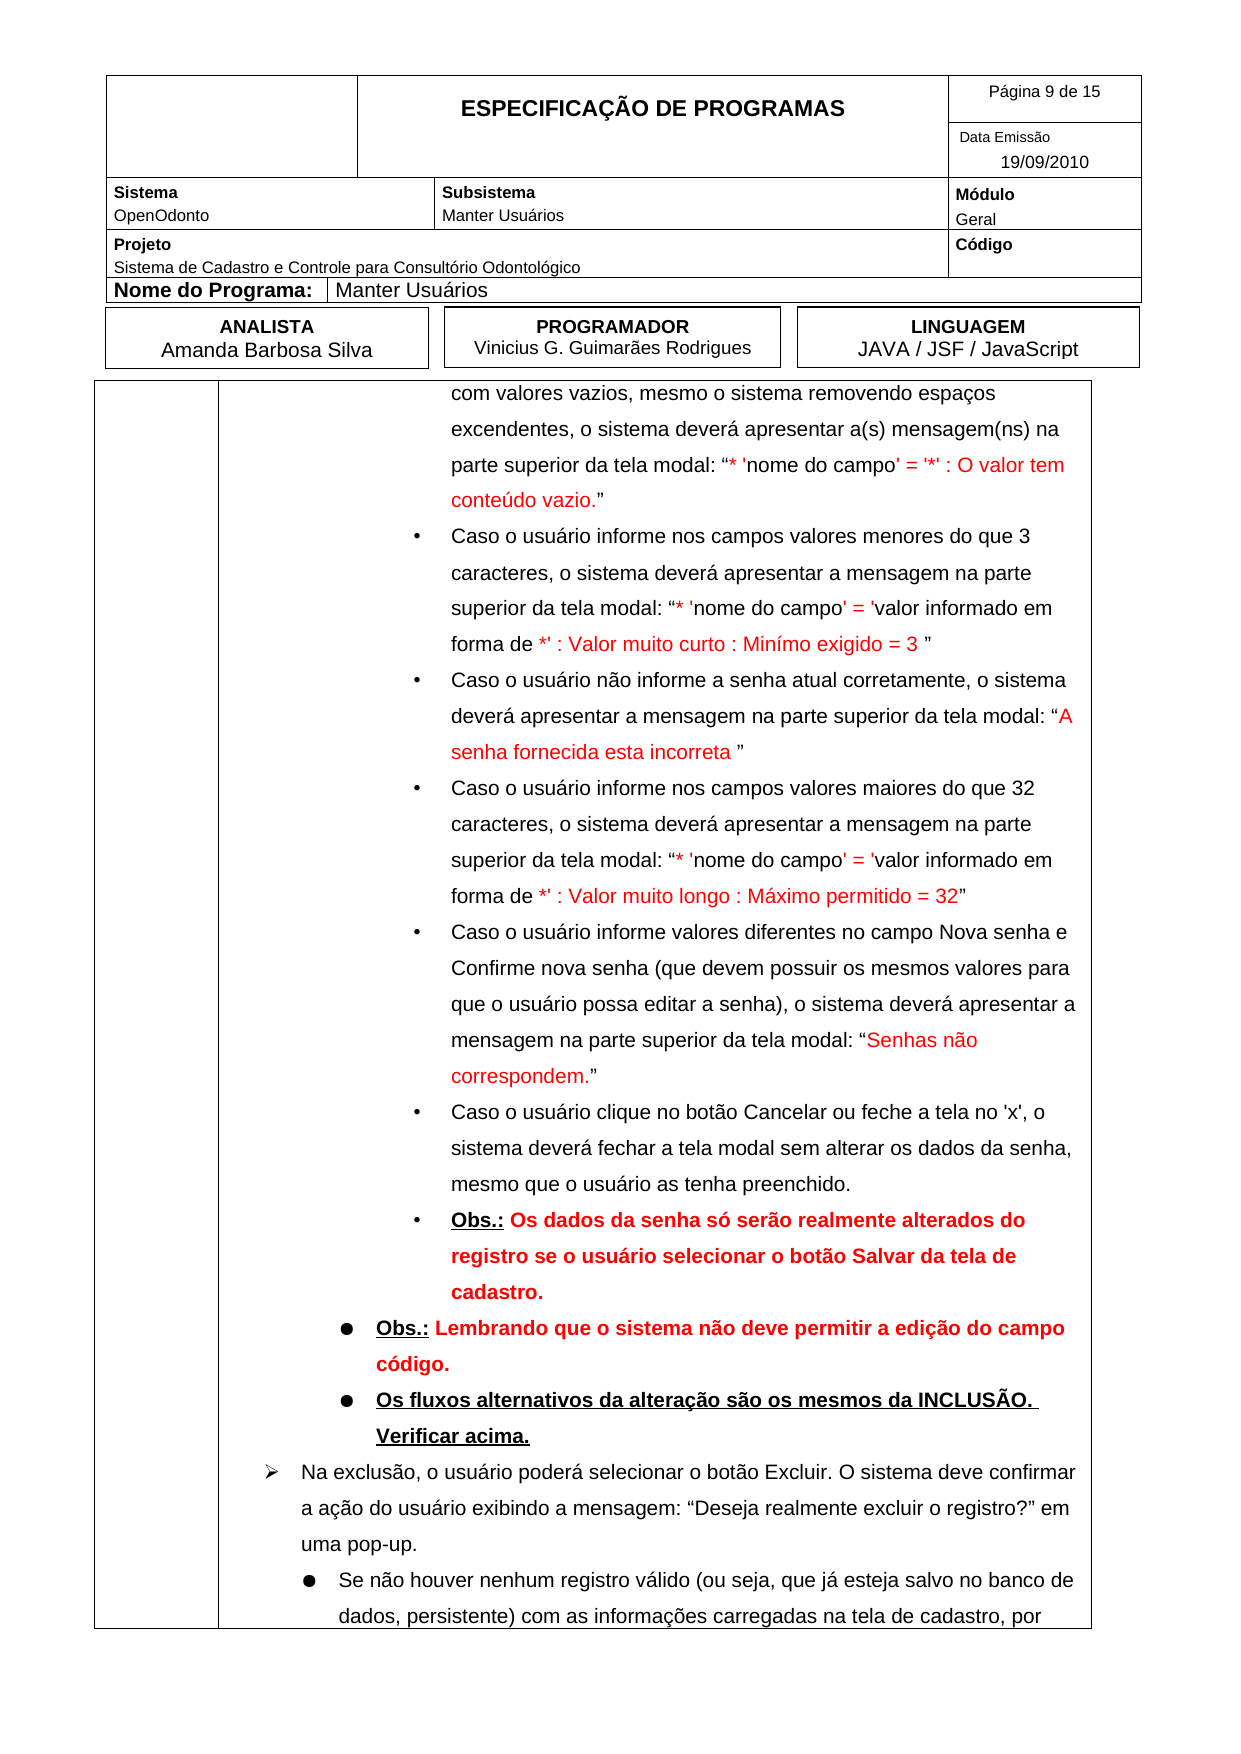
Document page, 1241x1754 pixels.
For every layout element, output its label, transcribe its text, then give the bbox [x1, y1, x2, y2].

table_header Apresentar ao usuário a tela de cadastro de usuários. Usuário. Tela principal – menu Cadastro – Usuário Fluxos Principais Obs. O Código do cadastro só será gerado após a inserção e não poderá ser alterado. Sistema apresenta a tela de cadastro de usuário com os campos: Código ( autoincremento gerado automaticamente pelo sistema) – campo inabilitado para edição Nome (campo livre obrigatório) – possui no mínimo 4 e no máximo 100 caracteres Usuário (campo livre obrigatório) – possui no mínimo 4 e no máximo 45 caracteres Senha (campo obrigatório) – possui no mínimo 3 e no máximo 32 caracteres – não deverá apresentar os caracteres que o usuário está digitando, substituir cada caracter que é digitado por um . O sistema deverá aplicar hash md5 parsa salvar a senha no banco de dados. O botão lupa para pesquisa de pessoa já cadastrada (verificar especificação de programa de associar pessoa cadastrada). Fluxo Alternativo – Usuário não está logado no sistema Usuário clica na tela principal no menu Cadastro – Usuário. O sistema deverá filtrar as requisiões de URL que contenham /cadastro/... verificando a autenticação do usuário. Caso o usuário esteja autenticado, a requisição prossegue normalmente. Caso o usuário não esteja autenticado, o sistema redireciona para tela de login, e após a autenticação, para a tela principal. Caso o usuário esteja efetuando um novo cadastro, após preencher os dados, ele seleciona o botão Salvar ou digitar a tecla “enter” (desde que o foco do cursor esteja em um campo do tipo 'input'). O sistema remove qualquer caractere que não seja alfanumerico, de marcação ou acentuação e aplica uppercase no campo: nome. Persiste os dados no banco de dados e exibe mensagem de confirmação “Cadastro efetuado com sucesso”. Fluxos alternativos – inclusão: Fluxo Alternativo 1 – Usuário não preencheu os dados obrigatórios Ao selecionar o botão salvar, o sistema deverá primeiramente validar os campos obrigatórios. Se o sistema verificar que os campos obrigatórios Nome, Usuário e Senha não foram preenchidos ou se contém conteúdo vazio (espaços). Sistema apresenta mensagem em uma pop up: “Campos obrigatórios não preenchidos.” e retorna a tela de cadastro. Caso o campo esteja nulo o sistema indica acima dos campos obrigatórios não preenchidos a mensagem: “* O valor esta nulo.” Caso o campo esteja com conteúdo vazio (espaços) o sistema indica acima dos campos a mensagem: “* O valor esta vazio.” Se mesmo removendo espaços excedentes o conteúdo do campo seja vazio (espaços) o sistema indica acima dos campos a mensagem: “* O valor tem conteúdo vazio.” Fluxo Alternativo 2 – Campos Preenchidos Inválidos Campos Nome, Usuário e Senha Após verificar os campos obrigatórios, o sistema deverá realizar as validações abaixo: Caso os campos não passem pelas verificações, o sistema deve apresentar a mensagem em uma pop up: “Campos inválidos.”, retornar a tela de cadastro e indicar acima dos campos a mensagem correspondente. Se o sistema verificar que os campos: Nome e Senha não possuem o mínimo necessário deverá apresentar a mensagem: “* Valor muito curto : Minímo exigido = 'mínimo definido'”. Se o sistema verificar que os campos possuem mais que o máximo permitido deverá apresentar a mensagem: “Valor muito longo : Máximo permitido = 'máximo definido'”. Caso o usuário esteja realizando uma busca, após selecionar o botão Pesquisa: Sistema apresenta uma tela modal com os filtros para pesquisa: Usuário Código Nome E uma tabela de resultados com no máximo (os primeiros) 1000 registros cadastrados, paginando a cada pelo menos 10 registros. A tabela de resultados deve conter as colunas: Código Nome Usuário O sistema deve apresentar uma barra de scroller (rolagem), com o número de páginas, permitindo ao usuário navegar para a próxima página, para a página anterior, para uma das páginas que esteja visualizando o número e para a última ou primeira página da listagem. O usuário poderá pesquisar com nenhum, um, ou mais filtros. Os resultados da busca devem ser apresentados na tela modal em uma tabela sempre se limitando a no máximo 1000 registros independente dos filtros aplicados e sempre paginando a cada 10 registros. Em todos os casos de busca o resultado da consulta, realizada no banco de dados, deverá conter apenas os campos que serão exibidos na tabela de resultados, ou seja nesse momento não serão recuperados relacionamentos e demais dados. Além de apresentar ao usuário a quantidade de resultados encontrados e o tempo de consulta em segundos. A pesquisa do filtro por nome será feita por 'like', ou seja, o usuário poderá digitar parte do nome para efetuar a busca. Caso mais de um filtro de pesquisa seja informado, a pesquisa associará logicamente os filtros de forma complementar, ou seja um filtro 'AND' outro filtro, combinando os dois ou mais valores para pesquisa. O usuário poderá clicar no botão Buscar ou digitar a tecla 'enter' do teclado para efetuar a busca. O foco do cursor deverá estar posicionado em algum campo 'input' da tela de pesquisa para que se possa acionar a busca por meio da tecla 'enter'. Em todos os casos de busca, quando em filtros do tipo 'input' não haverá diferenciação da caixa de texto (case-insensiteve) para filtrar as consultas. Fluxos alternativos – recuperação: Fluxo Alternativo 1 – Usuário não preencheu os dados da pesquisa Caso o usuário não preencha nenhum filtro para pesquisa e clique no botão Buscar da tela modal ou digite 'enter', o sistema deve apresentar todos os registros se limitando ao máximo de 1000, como foi especificado. Fluxo Alternativo 2 – Usuário preencheu os dados da pesquisa inapropriadamente Quando o usuário clicar no botão Buscar da tela modal ou digitar 'enter', o sistema deverá validar os campos: Filtro Usuário: Deverá ser informado no mínimo 3 caracteres e no máximo 45 caracteres para a busca Caso o usuário informe menos do que 3 caracteres, apresentar a mensagem: “* Usuário = 'valor digitado' : Valor muito curto : Minímo exigido = 3” no canto superior esquerdo da tela modal. Caso o usuário informe mais do que 45 caracteres, apresentar a mensagem: “* Usuário = 'valor digitado...' : Valor muito longo : Máximo permitido = 45” no canto superior esquerdo da tela modal. Não deverá ser apresentado todo o valor que o usuário digitou, apresentar somente 10 caracteres e colocar reticências. Filtro Código: Deverá permitir somente números. Caso o usuário digite letras ou outros caracteres o sistema deverá apresentar a mensagem: “* Código = ' valor digitado' : Não é um numero.” no canto superior equerdo da tela modal. Filtro Nome: Deverá ser informado no mínimo 3 caracteres e no máximo 100 caracteres para a busca. Caso o usuário informe menos do que 3 caracteres, apresentar a mensagem: “* Nome = 'valor digitado' : Valor muito curto : Minímo exigido = 3” no canto superior esquerdo da tela modal. Caso o usuário informe mais do que 100 caracteres, apresentar a mensagem: “* Nome = 'valor digitado...' : Valor muito longo : Máximo permitido = 100” no canto superior esquerdo da tela modal. Não deverá ser apresentado todo o valor que o usuário digitou, apresentar somente 10 caracteres e colocar reticências. Fluxo Alternativo 3 – Usuário realiza nova busca Após preencher ou não os filtros da busca e clicar no botão Buscar da tela modal ou digitar 'enter', o sistema deverá apresentar os resultados da busca e permanecer na tela modal para que o usuário possa ou não realizar uma nova consulta. Fluxos de Exceção – recuperação: Fluxo de Exceção 1 – Usuário fecha a tela modal A partir do momento que a tela modal estiver aberta, o usuário poderá fechar a janela a qualquer momento clicando no 'x' da janela (localizado no cabeçalho, canto direito). O sistema deverá retornar a tela de cadastro. Caso o usuário feche a janela de pesquisa, o modal deverá guardar os dados já digitados e os resultados já apresentados até o momento em que o usuário saia da tela de cadastro. Fluxo de Exceção 2 – Usuário clica no botão Limpar da tela modal A partir do momento em que a tela modal estiver aberta, o usuário poderá clicar no botão Limpar da tela modal. Caso o usuário clique no botão, o sistema deverá limpar todos os valores dos filtros e da tabela de resultados. Caso o usuário esteja alterando ou excluindo um registro, primeiramente será iniciado o fluxo de recuperação. A partir da tela modal, com os resultados da pesquisa apresentados na tabela de resultados, o usuário poderá clicar em qualquer registro (uma linha da tabela), ou seja, na tabela de resultados cada linha (resultado/registro) deve ser um link no qual o usuário poderá, ao clicar, iniciar a ação de carregamento do registro escolhido. Quando o usuário clicar sob o registro, o sistema deve fechar a tela modal e carregar TODAS (inclusive relacionamentos e demais dados) as informações do registro escolhido na tela de cadastro. Caso o usuário esteja editando algum registro e inicie qualquer outro fluxo, sem selecionar o botão salvar, todos os dados alterados serão perdidos. Na alteração, o usuário poderá modificar os dados que desejar e selecionar o botão Salvar. O sistema deve persistir os dados e apresentar a mensagem: “Dados alterados com sucesso!” em uma pop-up. Para alteração do campo senha, após as informações do usuários serem carregadas na tela de cadastro, o campo senha não poderá ser editado. Deverá ser apresentado um botão de edição do campo senha separadamente ao lado do campo. Esse botão só será habilitado se houver algum registro carregado na tela de cadastro. Ao clicar no botão, o sistema deverá apresentar uma tela modal com os campos: Senha Atual Nova senha Confirme nova senha E os botões Alterar e Cancelar Nenhum desses campos deve apresentar o que o usuário está digitando. Deverá ser como no campo senha no momento do cadastro, os caracteres digitados deverão ser subtituídos pelo caracter . Para editar a senha, o usuário terá que informar todos os campos. O usuário poderá clicar tanto no botão Alterar quanto digitar a tecla enter, desde que o cursor esteja em um campo do tipo 'input'. As validações devem ser realizadas na ordem abaixo: Caso o usuário clique no botão Alterar, e o(s) campo(s) estiver(em) nulo(s), o sistema deverá apresentar a(s) mensagem(ns) na parte superior da tela modal: “* 'nome do campo' = '*' : O valor esta nulo.” Caso o usuário clique no botão Alterar, sem preencher o(s) campo(s), o sistema deverá apresentar a(s) mensagem(ns) na parte superior da tela modal: “* 'nome do campo' = '*' : O valor esta vazio.” Caso o usuário clique no botão Alterar, preenchendo o(s) campo(s) com valores vazios, mesmo o sistema removendo espaços excendentes, o sistema deverá apresentar a(s) mensagem(ns) na parte superior da tela modal: “* 'nome do campo' = '*' : O valor tem conteúdo vazio.” Caso o usuário informe nos campos valores menores do que 3 caracteres, o sistema deverá apresentar a mensagem na parte superior da tela modal: “* 'nome do campo' = 'valor informado em forma de *' : Valor muito curto : Minímo exigido = 3 ” Caso o usuário não informe a senha atual corretamente, o sistema deverá apresentar a mensagem na parte superior da tela modal: “A senha fornecida esta incorreta ” Caso o usuário informe nos campos valores maiores do que 32 caracteres, o sistema deverá apresentar a mensagem na parte superior da tela modal: “* 'nome do campo' = 'valor informado em forma de *' : Valor muito longo : Máximo permitido = 32” Caso o usuário informe valores diferentes no campo Nova senha e Confirme nova senha (que devem possuir os mesmos valores para que o usuário possa editar a senha), o sistema deverá apresentar a mensagem na parte superior da tela modal: “Senhas não correspondem.” Caso o usuário clique no botão Cancelar ou feche a tela no 'x', o sistema deverá fechar a tela modal sem alterar os dados da senha, mesmo que o usuário as tenha preenchido. Obs.: Os dados da senha só serão realmente alterados do registro se o usuário selecionar o botão Salvar da tela de cadastro. Obs.: Lembrando que o sistema não deve permitir a edição do campo código. Os fluxos alternativos da alteração são os mesmos da INCLUSÃO. Verificar acima. Na exclusão, o usuário poderá selecionar o botão Excluir. O sistema deve confirmar a ação do usuário exibindo a mensagem: “Deseja realmente excluir o registro?” em uma pop-up. Se não houver nenhum registro válido (ou seja, que já esteja salvo no banco de dados, persistente) com as informações carregadas na tela de cadastro, por padrão o sistema deverá inabilitar o botão de excluir. Se o usuário confirmar, o sistema deve verificar se o registro está referenciado em qualquer outra tabela: Caso a referência seja apenas com pessoa e com telefones, o sistema deve excluir todo o registro (tanto usuário, quanto pessoa e telefones) e apresentar a mensagem: “Registro excluído com sucesso”. Caso a referência seja com outras tabelas que herdam de pessoa, o sistema deve excluir somente o registro de usuário e os dados pertencentes a usuário e apresentar a mensagem: “Registro excluído com sucesso”. Os dados de pessoa e de outros que herdam de pessoa não devem ser alterados. Fluxos alternativos - exclusão Fluxo alternativo 1 – Usuário cancelou exclusão Na mensagem de confirmação da ação de exclusão, o usuário poderá cancelar a exclusão. Se o usuário cancelar o sistema deve retornar a tela de cadastro como estava anteriormente, ou seja, com as informações do registro carregadas na tela. O usuário poderá então iniciar qualquer outro fluxo. Fluxo alternativo 2 – Registro referenciado Caso o registro a ser excluído possua refências com outras tabelas(a não ser pessoa , heranças de pessoa e telefones), o sistema não deve pemitir a exlusão do registro. O sistema deve apresentar a mensagem: “Registro referenciado” em uma pop-up e retorna a tela de cadastro como estava anteriormente, ou seja, com as informações do registro carregadas na tela. O usuário poderá iniciar qualquer outro fluxo. Exceções Perda de conexão com o servidor ou banco de dados. Apresentar mensagem em uma pop up: “Falha não prevista – Consulte o administrador do sistema” A sessão do usuário deve expirar em 30 minutos, a partir disso se o usuário selecionar qualquer ação do sistema, ele deve ser redirecionado para a tela de login. Se o usuário selecionar link do “OpenOdonto” (Logo no canto Superior direito Sob o menu), sistema deve redirecionar para a tela principal do sistema. Se o usuário selecionar a opção “sair” (encerrar sessão), sistema deve redirecionar para tela de login e encerrar a sessão corrente do usuário. [219, 381, 1091, 1627]
table_header [95, 381, 218, 1627]
